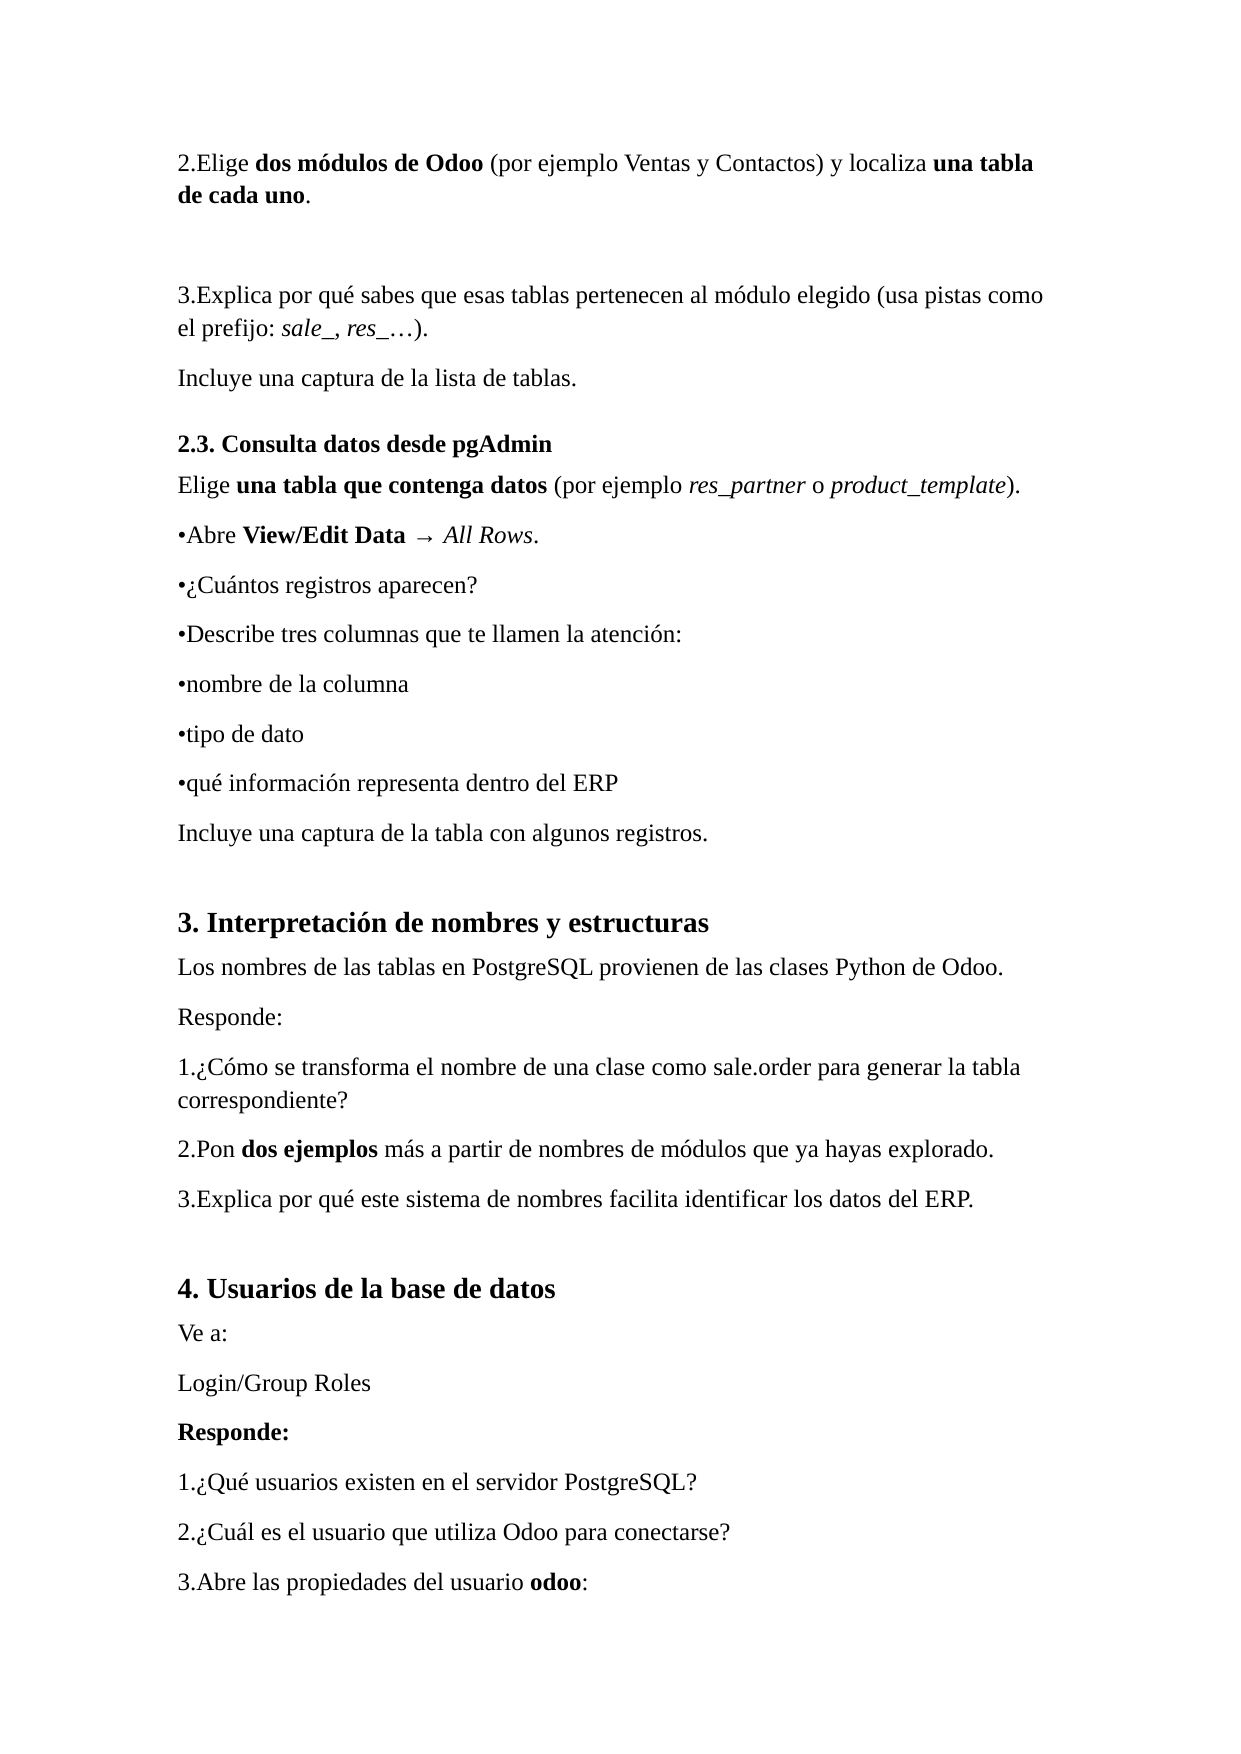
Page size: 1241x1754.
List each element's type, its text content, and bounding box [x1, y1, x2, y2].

text •Describe tres columnas que te llamen la atención: [177, 619, 1063, 648]
subtitle 2.3. Consulta datos desde pgAdmin [177, 429, 1063, 458]
subtitle 3. Interpretación de nombres y estructuras [177, 905, 1063, 939]
text Elige una tabla que contenga datos (por ejemplo res_partner o product_template). [177, 470, 1063, 499]
text Incluye una captura de la lista de tablas. [177, 363, 1063, 391]
text Login/Group Roles [177, 1368, 1063, 1397]
text •nombre de la columna [177, 669, 1063, 698]
text 2.Pon dos ejemplos más a partir de nombres de módulos que ya hayas explorado. [177, 1134, 1063, 1163]
text 3.Explica por qué sabes que esas tablas pertenecen al módulo elegido (usa pistas como el prefijo: sale_, res_…). [177, 280, 1063, 342]
text Incluye una captura de la tabla con algunos registros. [177, 818, 1063, 847]
text •Abre View/Edit Data → All Rows. [177, 520, 1063, 549]
text Responde: [177, 1002, 1063, 1031]
text Responde: [177, 1417, 1063, 1446]
text 1.¿Cómo se transforma el nombre de una clase como sale.order para generar la tabla correspondiente? [177, 1052, 1063, 1113]
text 2.Elige dos módulos de Odoo (por ejemplo Ventas y Contactos) y localiza una tabla de cada uno. [177, 148, 1063, 209]
text Los nombres de las tablas en PostgreSQL provienen de las clases Python de Odoo. [177, 952, 1063, 981]
text •qué información representa dentro del ERP [177, 768, 1063, 797]
text Ve a: [177, 1318, 1063, 1347]
subtitle 4. Usuarios de la base de datos [177, 1271, 1063, 1305]
text 1.¿Qué usuarios existen en el servidor PostgreSQL? [177, 1467, 1063, 1496]
text 2.¿Cuál es el usuario que utiliza Odoo para conectarse? [177, 1517, 1063, 1546]
text •¿Cuántos registros aparecen? [177, 570, 1063, 598]
text •tipo de dato [177, 719, 1063, 748]
text 3.Abre las propiedades del usuario odoo: [177, 1567, 1063, 1595]
text 3.Explica por qué este sistema de nombres facilita identificar los datos del ERP. [177, 1184, 1063, 1213]
